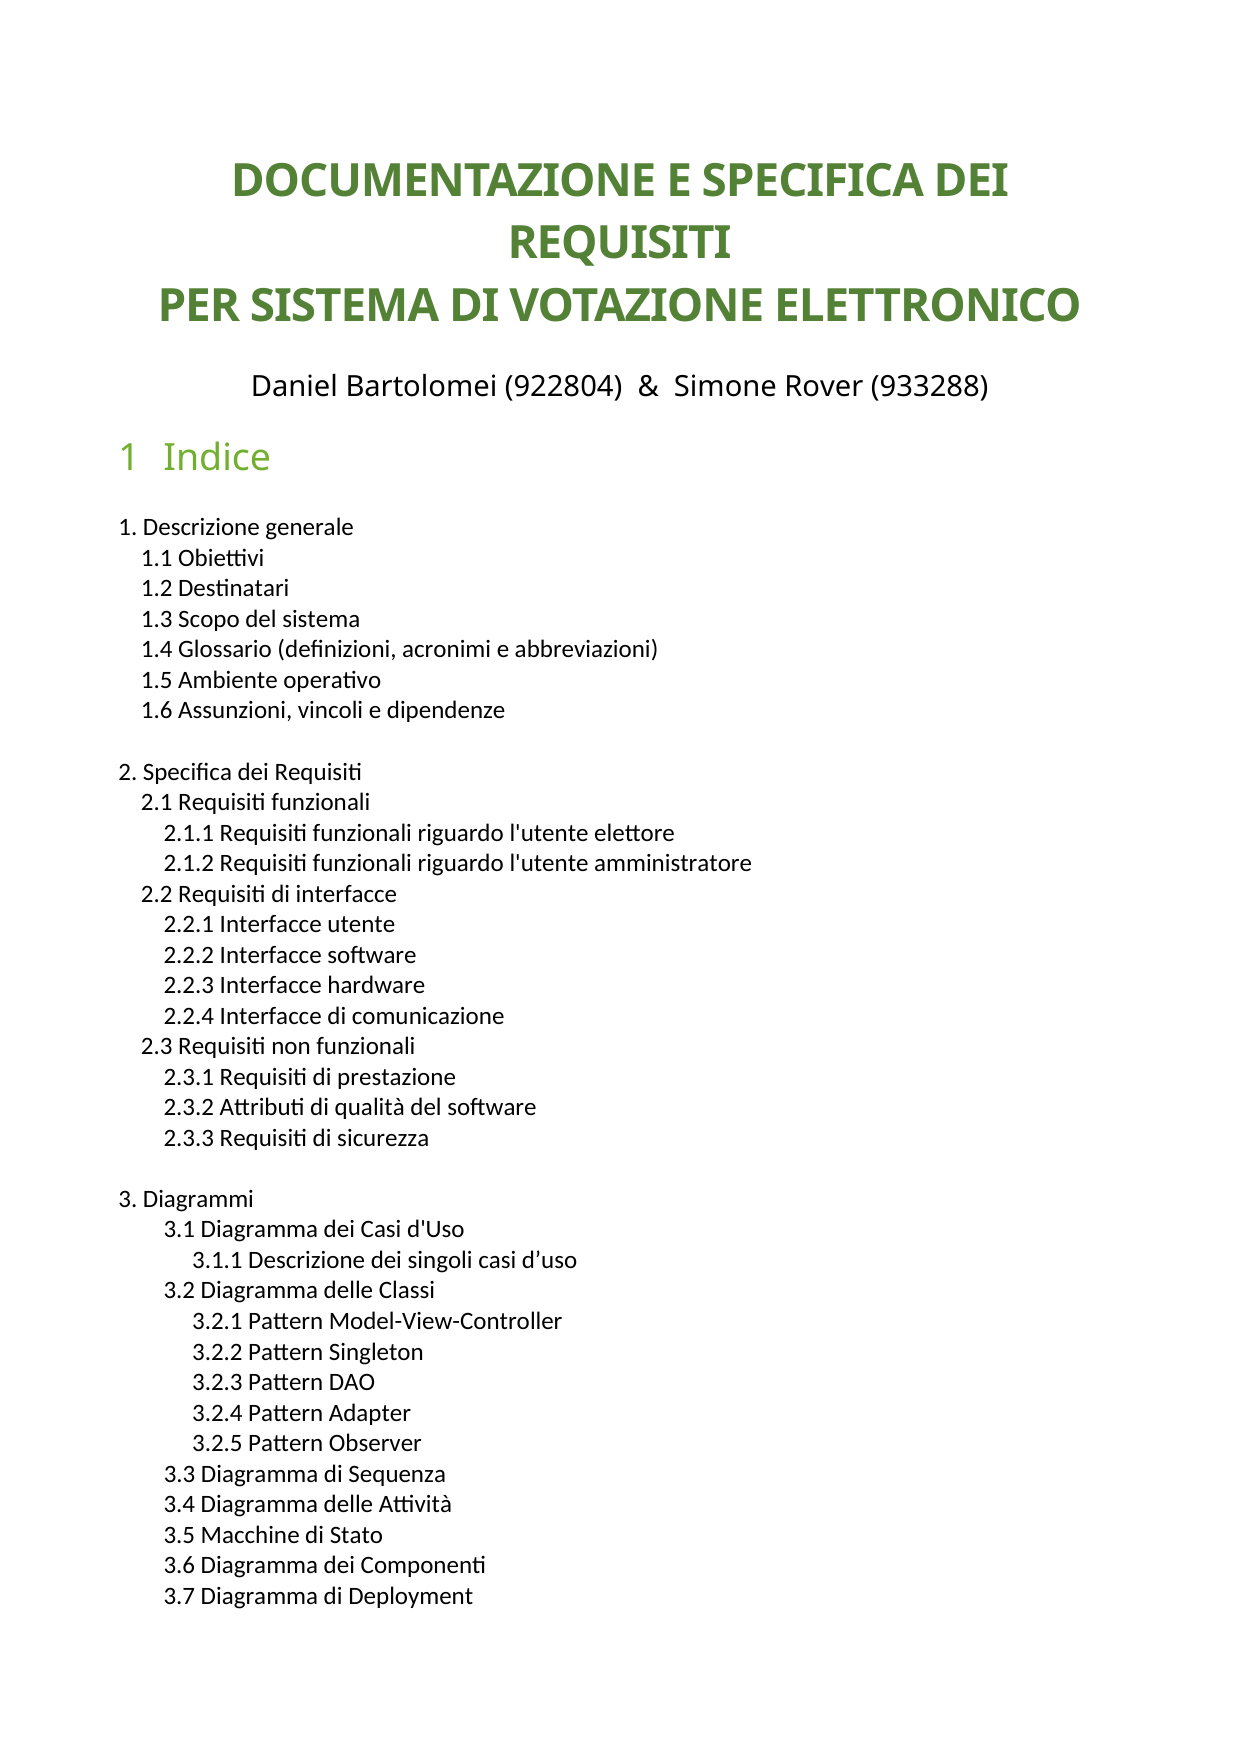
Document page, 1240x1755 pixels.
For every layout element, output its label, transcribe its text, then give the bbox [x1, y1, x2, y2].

text 3.1 Diagramma dei Casi d'Uso [118, 1213, 1121, 1244]
text 1.5 Ambiente operativo [118, 664, 1121, 695]
text 3.2.1 Pattern Model-View-Controller [118, 1305, 1121, 1336]
text DOCUMENTAZIONE E SPECIFICA DEI REQUISITI [118, 148, 1121, 272]
text 1. Descrizione generale [118, 512, 1121, 542]
text 3.2 Diagramma delle Classi [118, 1274, 1121, 1305]
text 3.2.4 Pattern Adapter [118, 1397, 1121, 1427]
text 1.2 Destinatari [118, 573, 1121, 603]
text 3.7 Diagramma di Deployment [118, 1580, 1121, 1610]
text 3.5 Macchine di Stato [118, 1519, 1121, 1549]
text 2.2 Requisiti di interfacce [118, 878, 1121, 908]
text PER SISTEMA DI VOTAZIONE ELETTRONICO [118, 272, 1121, 335]
text 2.2.2 Interfacce software [118, 939, 1121, 969]
text 3.2.2 Pattern Singleton [118, 1336, 1121, 1366]
text 2.2.4 Interfacce di comunicazione [118, 1000, 1121, 1030]
text 2.1 Requisiti funzionali [118, 786, 1121, 817]
text 2.1.1 Requisiti funzionali riguardo l'utente elettore [118, 817, 1121, 847]
text 2.2.3 Interfacce hardware [118, 969, 1121, 1000]
text 1.4 Glossario (definizioni, acronimi e abbreviazioni) [118, 634, 1121, 664]
subtitle Indice [118, 430, 1121, 481]
text 2.3.3 Requisiti di sicurezza [118, 1122, 1121, 1152]
text 3.3 Diagramma di Sequenza [118, 1458, 1121, 1488]
text 3.4 Diagramma delle Attività [118, 1488, 1121, 1519]
text 2.2.1 Interfacce utente [118, 908, 1121, 939]
text 1.6 Assunzioni, vincoli e dipendenze [118, 695, 1121, 725]
text 3.1.1 Descrizione dei singoli casi d’uso [118, 1244, 1121, 1274]
text 2. Specifica dei Requisiti [118, 756, 1121, 786]
text 3.6 Diagramma dei Componenti [118, 1549, 1121, 1580]
text Daniel Bartolomei (922804) & Simone Rover (933288) [118, 365, 1121, 405]
text 3.2.5 Pattern Observer [118, 1427, 1121, 1458]
text 1.1 Obiettivi [118, 542, 1121, 573]
text 2.3.1 Requisiti di prestazione [118, 1061, 1121, 1091]
text 3.2.3 Pattern DAO [118, 1366, 1121, 1397]
text 2.3.2 Attributi di qualità del software [118, 1091, 1121, 1122]
text 2.3 Requisiti non funzionali [118, 1030, 1121, 1061]
text 1.3 Scopo del sistema [118, 603, 1121, 634]
text 3. Diagrammi [118, 1183, 1121, 1213]
text 2.1.2 Requisiti funzionali riguardo l'utente amministratore [118, 847, 1121, 878]
